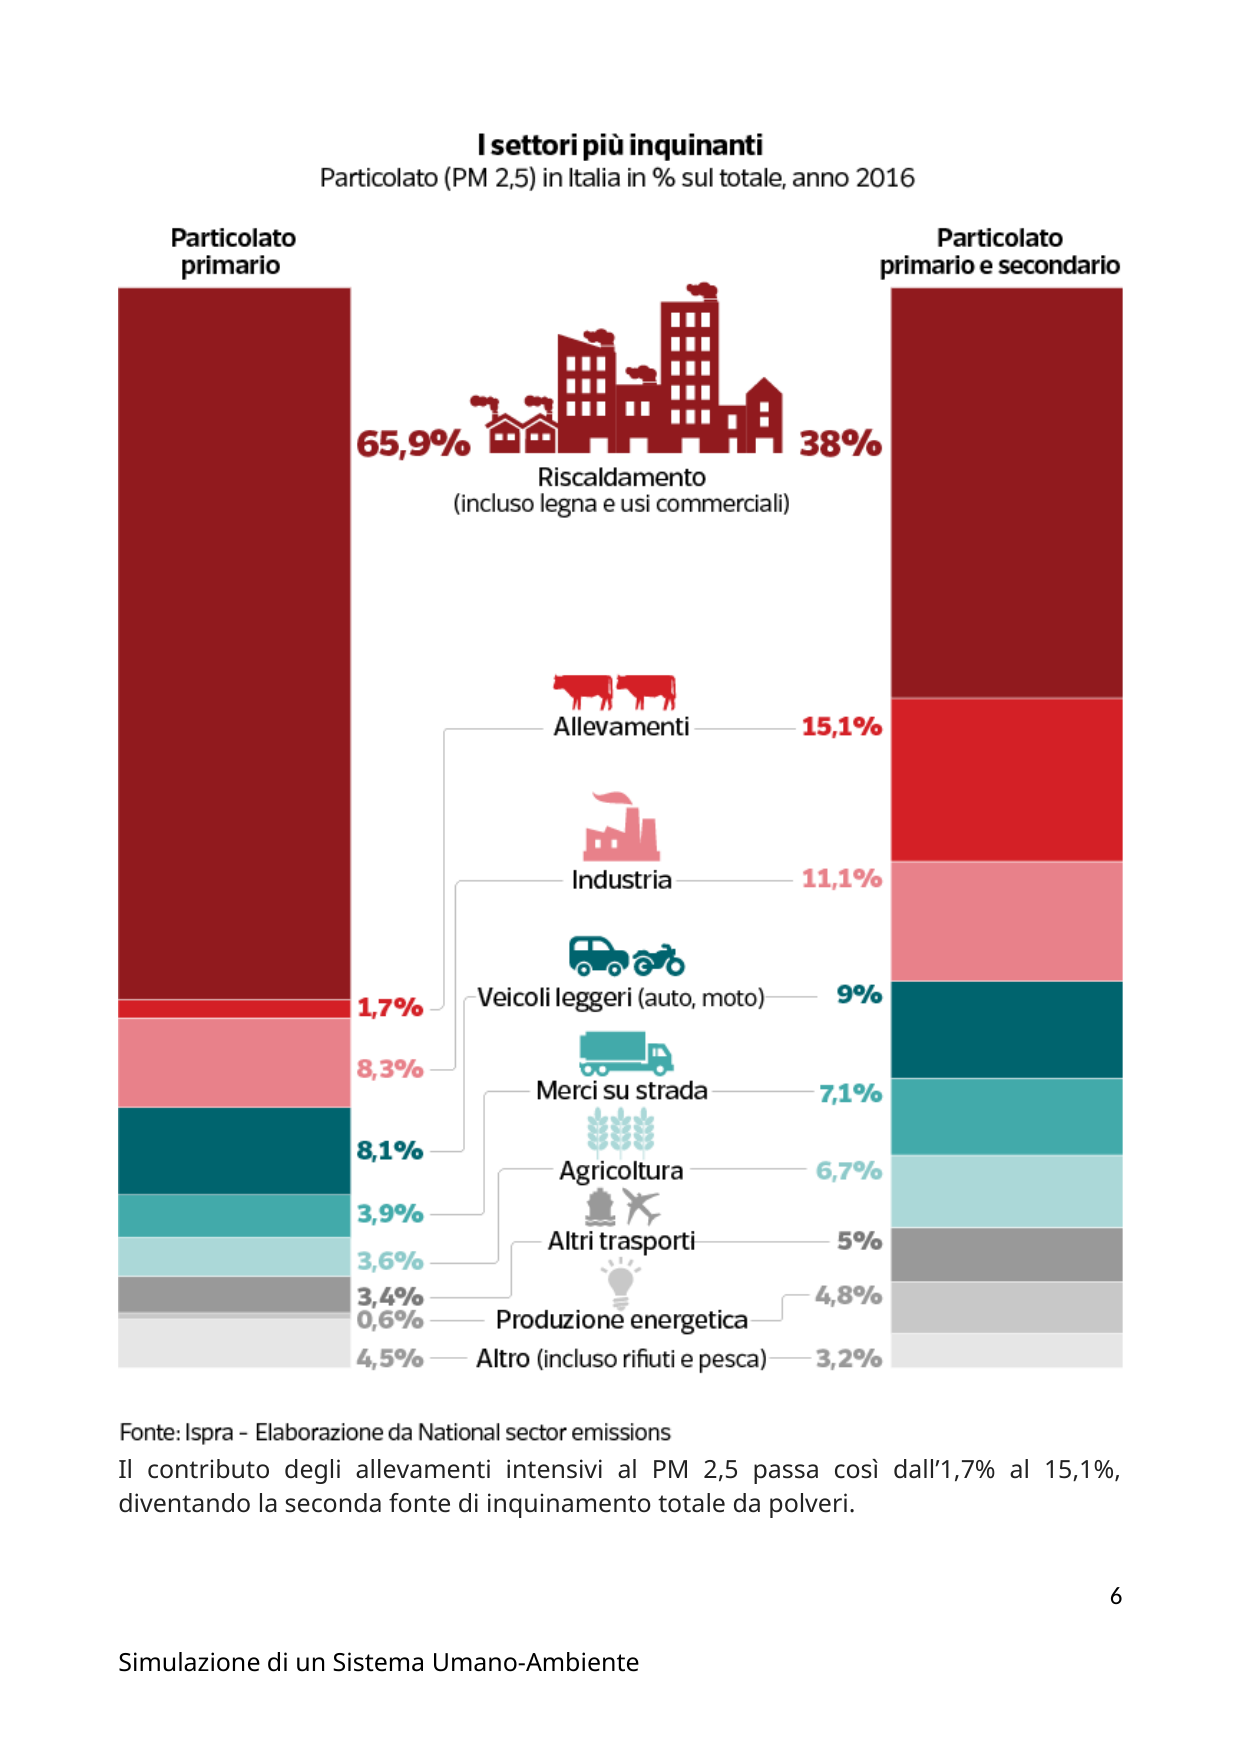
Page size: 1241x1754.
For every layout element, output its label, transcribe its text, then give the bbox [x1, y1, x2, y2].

text Il contributo degli allevamenti intensivi al PM 2,5 passa così dall’1,7% al 15,1%, diventando la seconda fonte di inquinamento totale da polveri. [118, 1452, 1122, 1519]
picture [118, 118, 1123, 1452]
